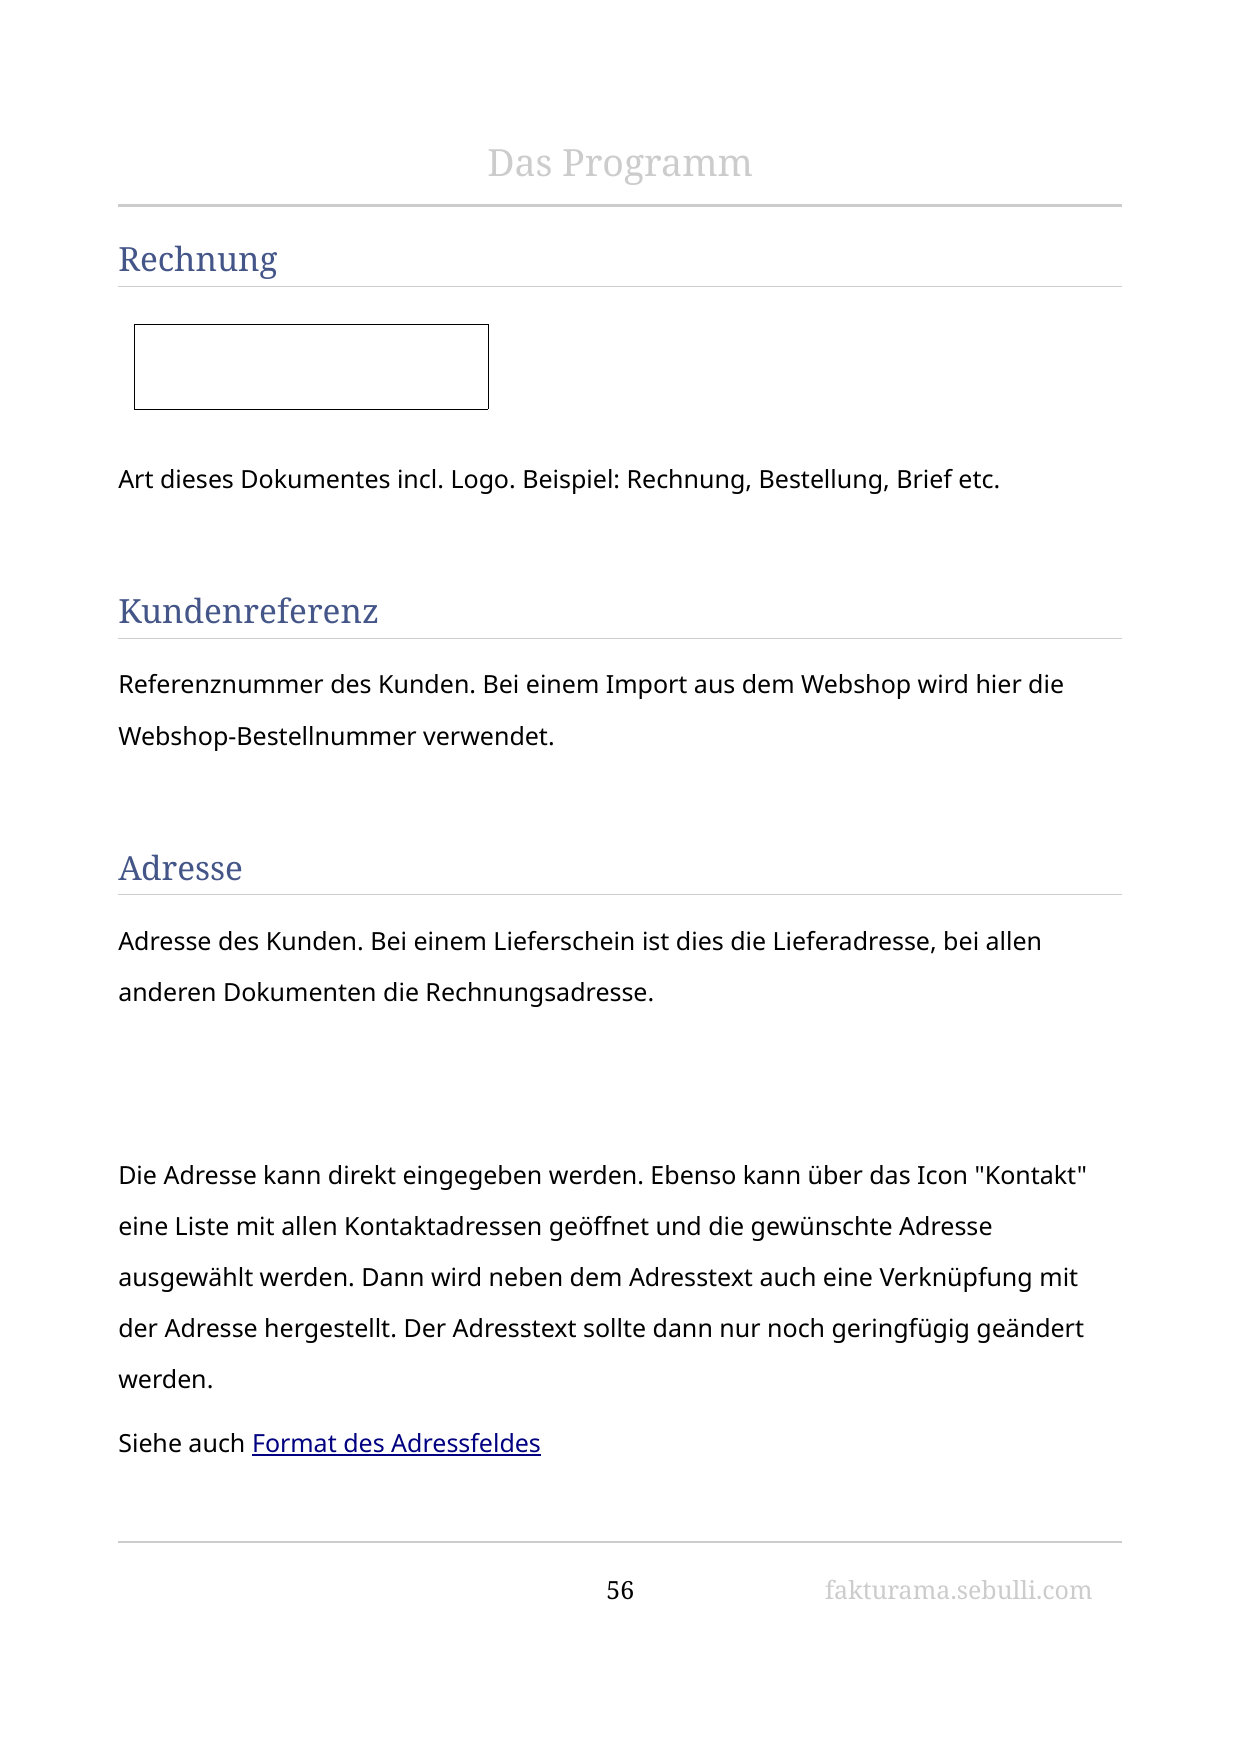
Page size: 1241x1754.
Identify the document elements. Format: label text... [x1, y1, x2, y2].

subtitle Adresse [118, 844, 1122, 894]
text Die Adresse kann direkt eingegeben werden. Ebenso kann über das Icon "Kontakt" eine Liste mit allen Kontaktadressen geöffnet und die gewünschte Adresse ausgewählt werden. Dann wird neben dem Adresstext auch eine Verknüpfung mit der Adresse hergestellt. Der Adresstext sollte dann nur noch geringfügig geändert werden. [118, 1158, 1122, 1396]
subtitle Rechnung [118, 236, 1122, 286]
text Art dieses Dokumentes incl. Logo. Beispiel: Rechnung, Bestellung, Brief etc. [118, 461, 1122, 496]
text Adresse des Kunden. Bei einem Lieferschein ist dies die Lieferadresse, bei allen anderen Dokumenten die Rechnungsadresse. [118, 924, 1122, 1009]
subtitle Kundenreferenz [118, 587, 1122, 638]
text Referenznummer des Kunden. Bei einem Import aus dem Webshop wird hier die Webshop-Bestellnummer verwendet. [118, 667, 1122, 752]
text Siehe auch Format des Adressfeldes [118, 1426, 1122, 1459]
